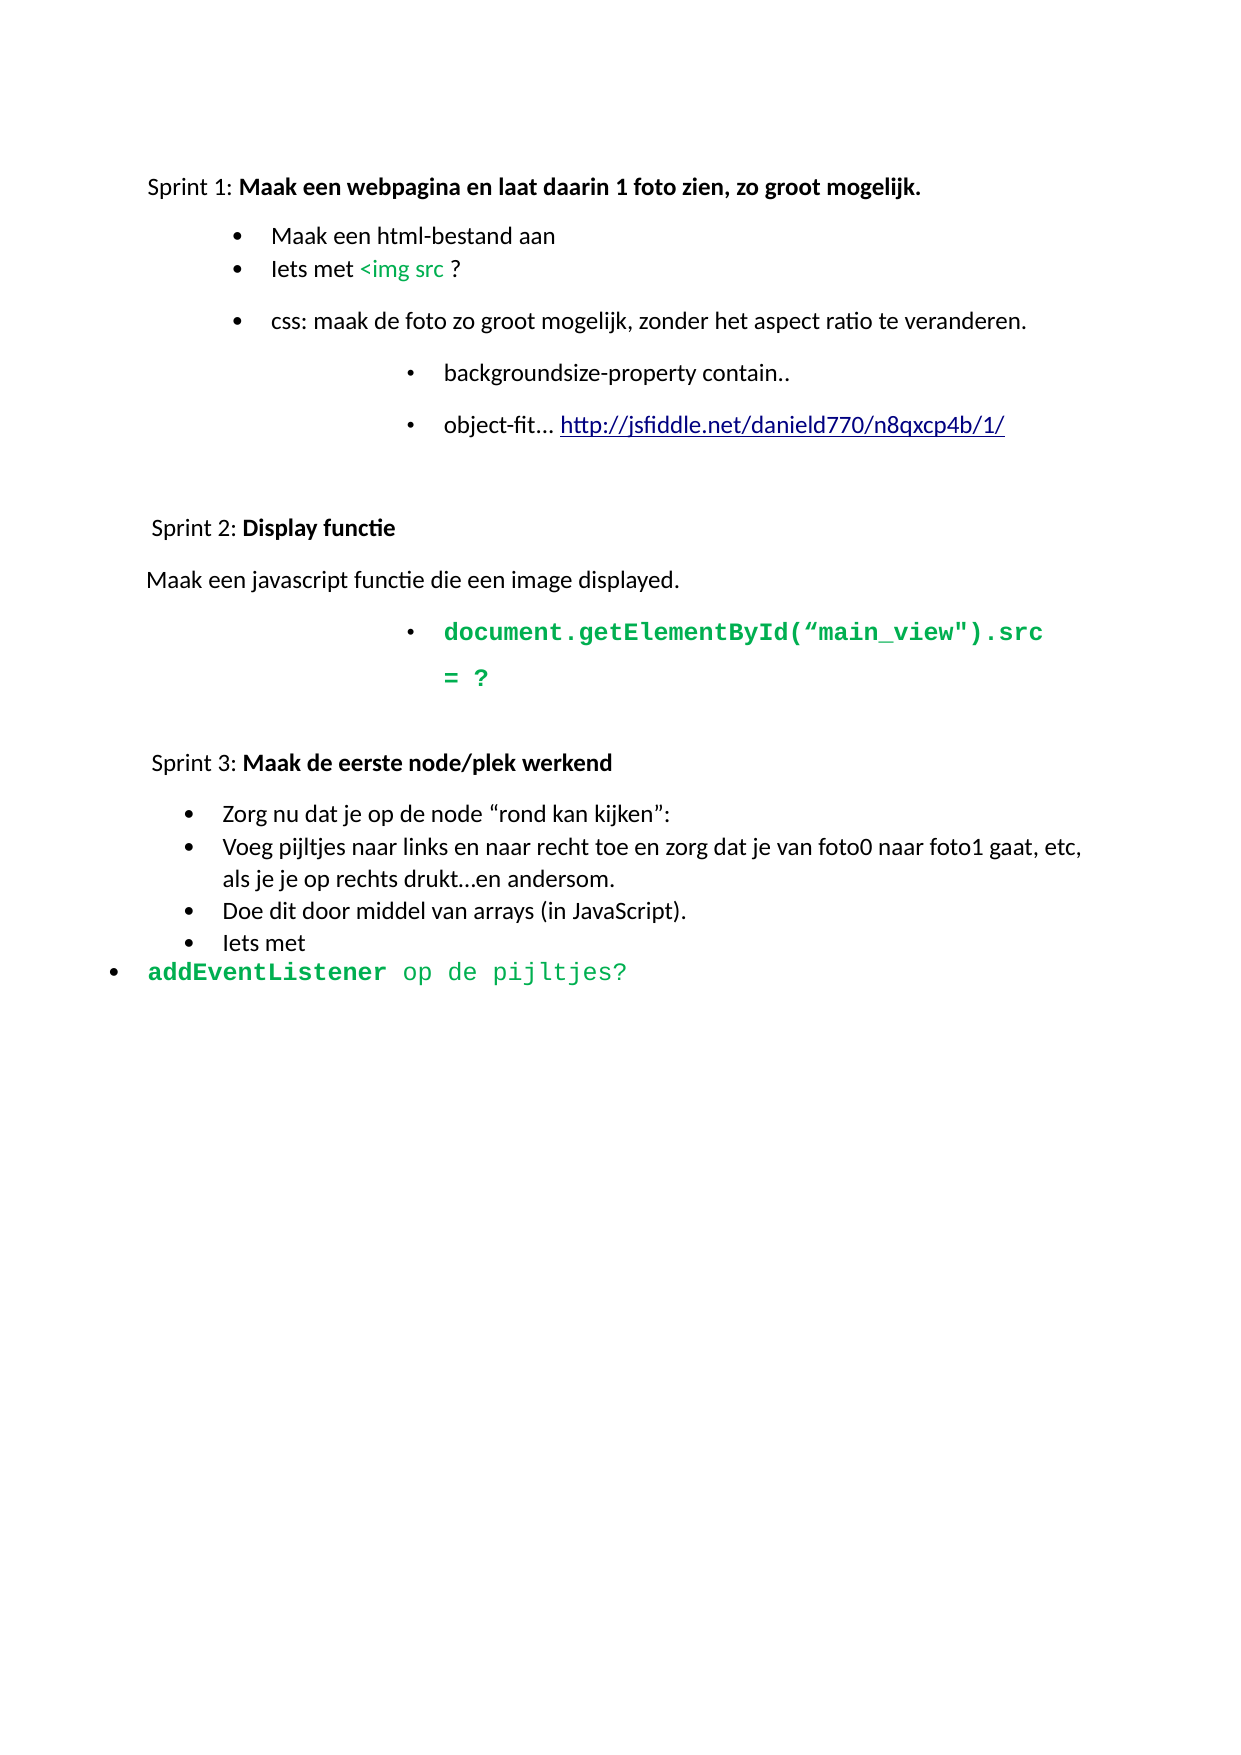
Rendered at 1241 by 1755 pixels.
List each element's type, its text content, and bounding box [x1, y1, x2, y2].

list Iets met [185, 928, 1103, 958]
subtitle Sprint 1: Maak een webpagina en laat daarin 1 foto zien, zo groot mogelijk. [147, 171, 1103, 201]
list backgroundsize-property contain.. [406, 357, 1065, 388]
text Maak een javascript functie die een image displayed. [146, 564, 1094, 595]
list Sprint 3: Maak de eerste node/plek werkend [146, 747, 1094, 777]
list object-fit... http://jsfiddle.net/danield770/n8qxcp4b/1/ [406, 410, 1065, 491]
list css: maak de foto zo groot mogelijk, zonder het aspect ratio te veranderen. [259, 305, 1065, 336]
list document.getElementById(“main_view").src = ? [406, 617, 1065, 694]
list Voeg pijltjes naar links en naar recht toe en zorg dat je van foto0 naar foto1 gaat, etc, als je je op rechts drukt…en andersom. [185, 831, 1091, 893]
list addEventListener op de pijltjes? [135, 960, 1103, 988]
list Zorg nu dat je op de node “rond kan kijken”: [185, 798, 1103, 828]
list Iets met <img src ? [259, 253, 526, 283]
list Doe dit door middel van arrays (in JavaScript). [185, 896, 1103, 926]
list Sprint 2: Display functie [146, 512, 1094, 543]
list Maak een html-bestand aan [259, 220, 1103, 251]
